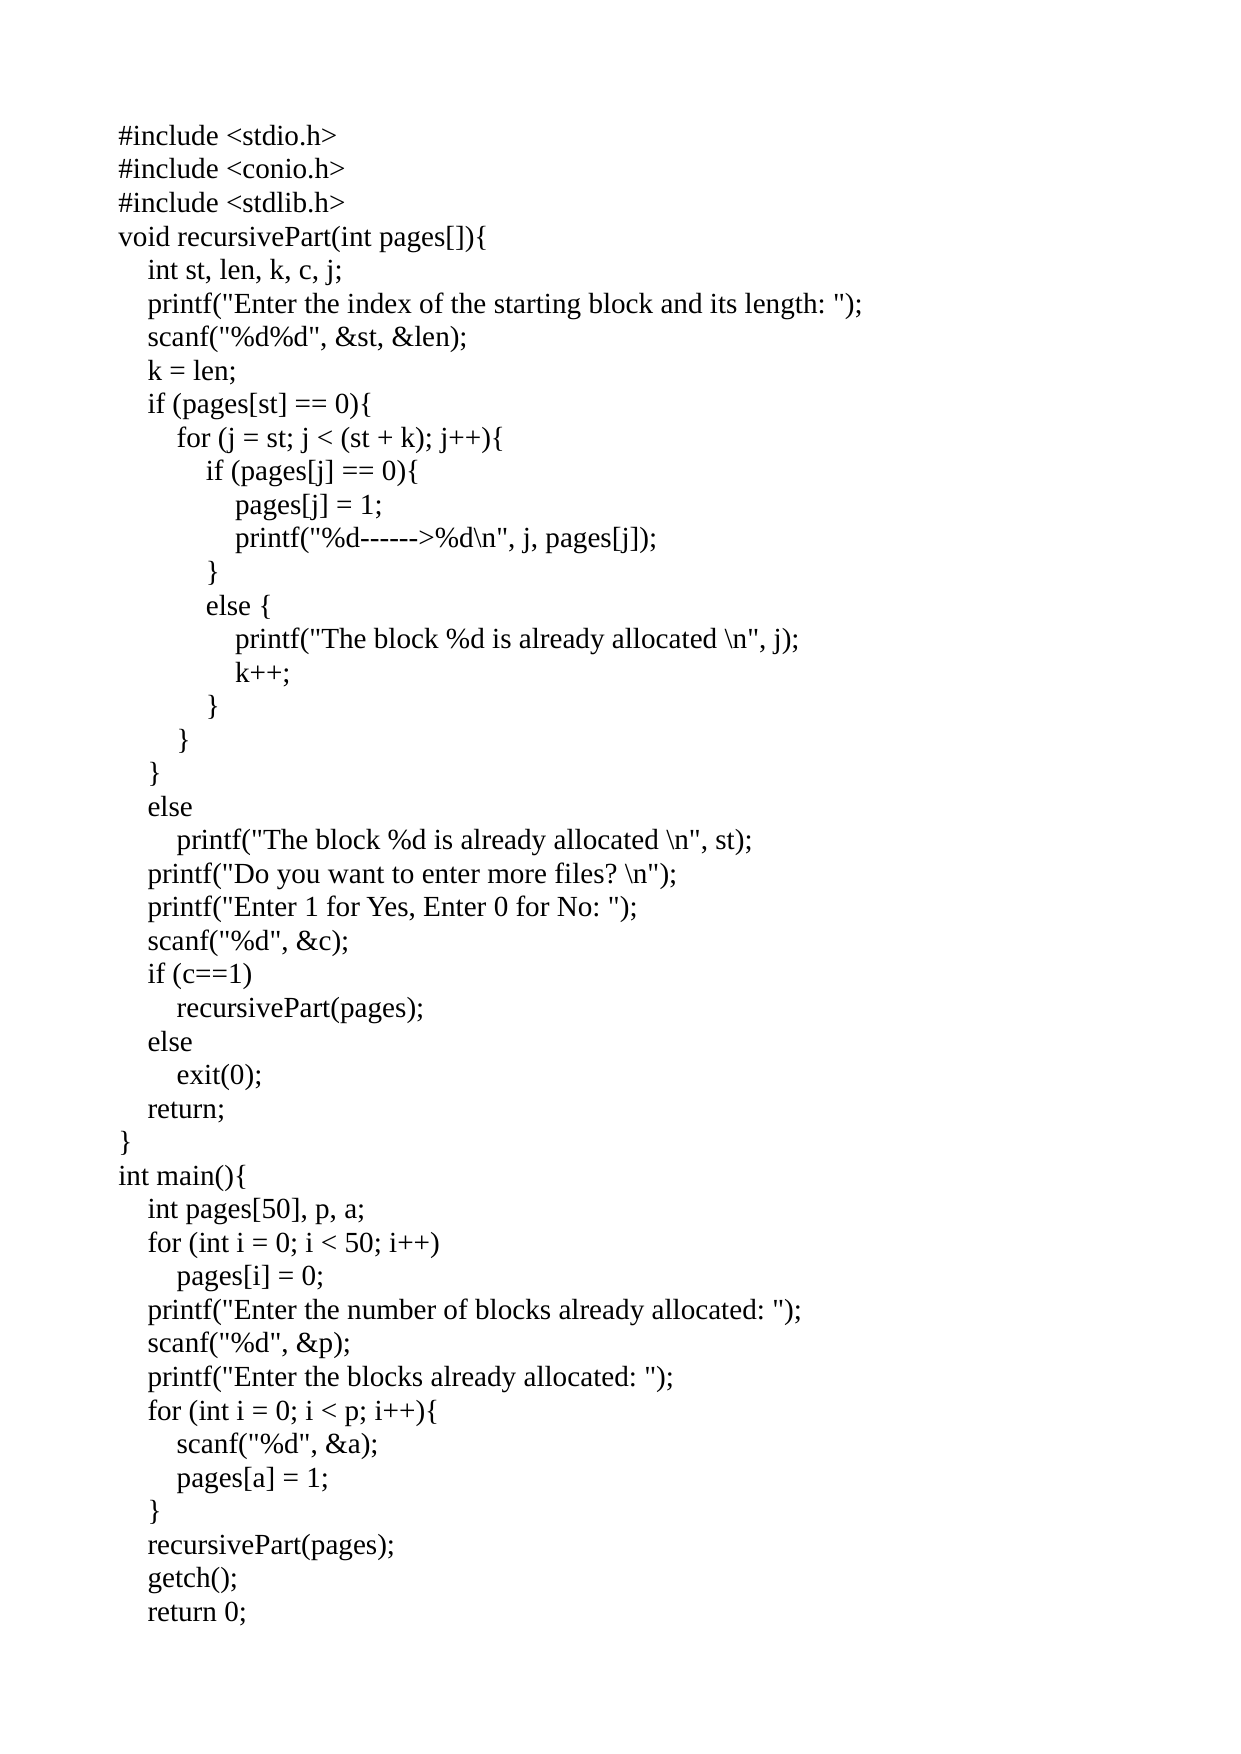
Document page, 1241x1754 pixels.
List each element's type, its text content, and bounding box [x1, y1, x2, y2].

text #include <stdio.h> [118, 118, 1122, 152]
text int main(){ [118, 1158, 1122, 1191]
text recursivePart(pages); [118, 990, 1122, 1024]
text scanf("%d", &c); [118, 923, 1122, 957]
text #include <conio.h> [118, 152, 1122, 185]
text } [118, 722, 1122, 755]
text k++; [118, 655, 1122, 688]
text return; [118, 1091, 1122, 1124]
text printf("Enter the blocks already allocated: "); [118, 1359, 1122, 1393]
text pages[j] = 1; [118, 487, 1122, 521]
text scanf("%d", &a); [118, 1426, 1122, 1460]
text printf("%d------>%d\n", j, pages[j]); [118, 521, 1122, 554]
text } [118, 688, 1122, 722]
text printf("The block %d is already allocated \n", j); [118, 621, 1122, 655]
text k = len; [118, 353, 1122, 386]
text getch(); [118, 1560, 1122, 1594]
text #include <stdlib.h> [118, 185, 1122, 219]
text printf("Do you want to enter more files? \n"); [118, 856, 1122, 889]
text else [118, 1024, 1122, 1057]
text if (c==1) [118, 957, 1122, 990]
text for (int i = 0; i < 50; i++) [118, 1225, 1122, 1258]
text scanf("%d", &p); [118, 1326, 1122, 1359]
text pages[a] = 1; [118, 1460, 1122, 1493]
text } [118, 1493, 1122, 1527]
text printf("Enter the index of the starting block and its length: "); [118, 286, 1122, 319]
text } [118, 1124, 1122, 1158]
text else [118, 789, 1122, 822]
text for (j = st; j < (st + k); j++){ [118, 420, 1122, 453]
text for (int i = 0; i < p; i++){ [118, 1393, 1122, 1426]
text int pages[50], p, a; [118, 1191, 1122, 1225]
text pages[i] = 0; [118, 1258, 1122, 1292]
text return 0; [118, 1594, 1122, 1627]
text printf("The block %d is already allocated \n", st); [118, 822, 1122, 856]
text scanf("%d%d", &st, &len); [118, 319, 1122, 353]
text if (pages[j] == 0){ [118, 453, 1122, 487]
text exit(0); [118, 1057, 1122, 1091]
text void recursivePart(int pages[]){ [118, 219, 1122, 252]
text printf("Enter 1 for Yes, Enter 0 for No: "); [118, 889, 1122, 923]
text int st, len, k, c, j; [118, 252, 1122, 286]
text else { [118, 588, 1122, 621]
text recursivePart(pages); [118, 1527, 1122, 1560]
text } [118, 755, 1122, 789]
text if (pages[st] == 0){ [118, 386, 1122, 420]
text } [118, 554, 1122, 588]
text printf("Enter the number of blocks already allocated: "); [118, 1292, 1122, 1326]
